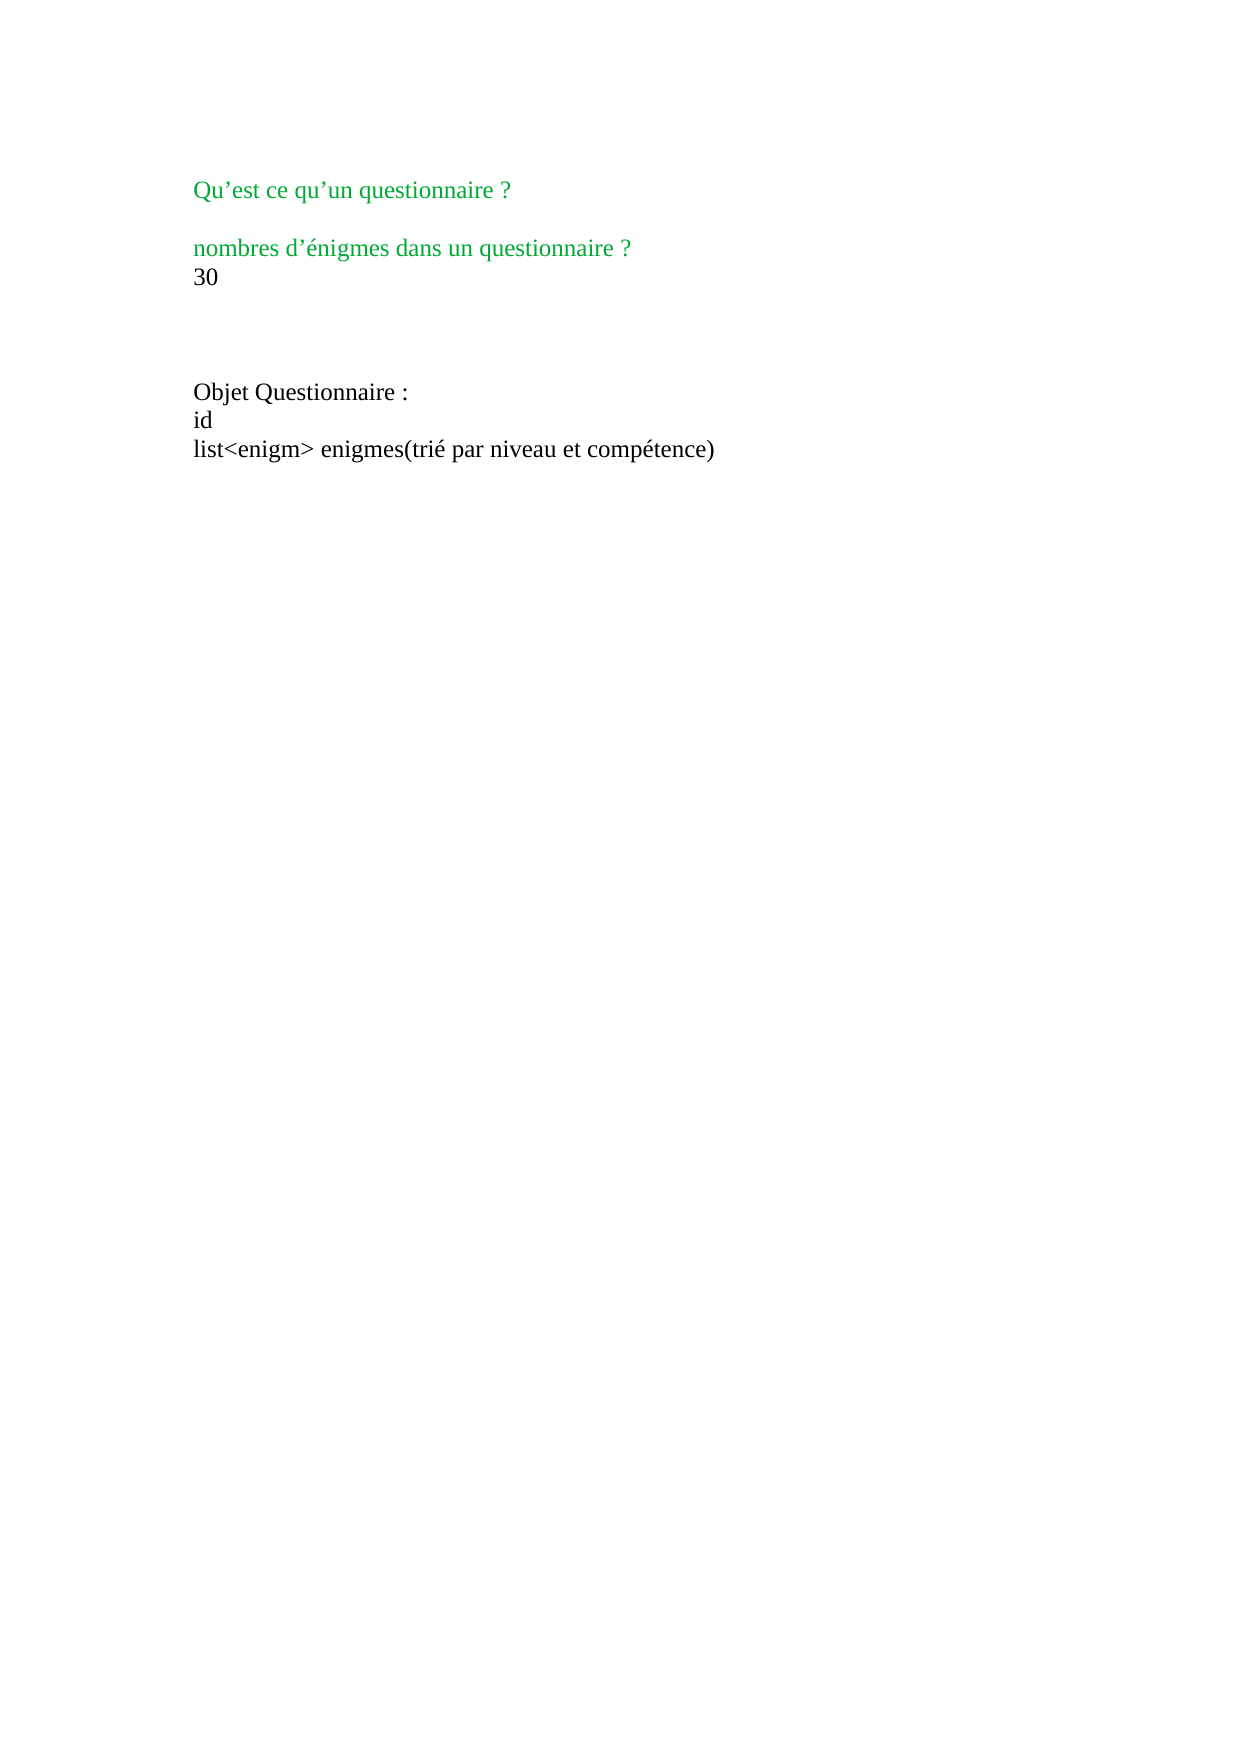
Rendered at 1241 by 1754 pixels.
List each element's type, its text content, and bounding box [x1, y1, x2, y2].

list id [193, 406, 1122, 434]
list 30 [193, 262, 1122, 291]
list list<enigm> enigmes(trié par niveau et compétence) [193, 434, 1122, 463]
list nombres d’énigmes dans un questionnaire ? [193, 233, 1122, 262]
list Objet Questionnaire : [193, 377, 1122, 406]
list Qu’est ce qu’un questionnaire ? [193, 176, 1122, 204]
